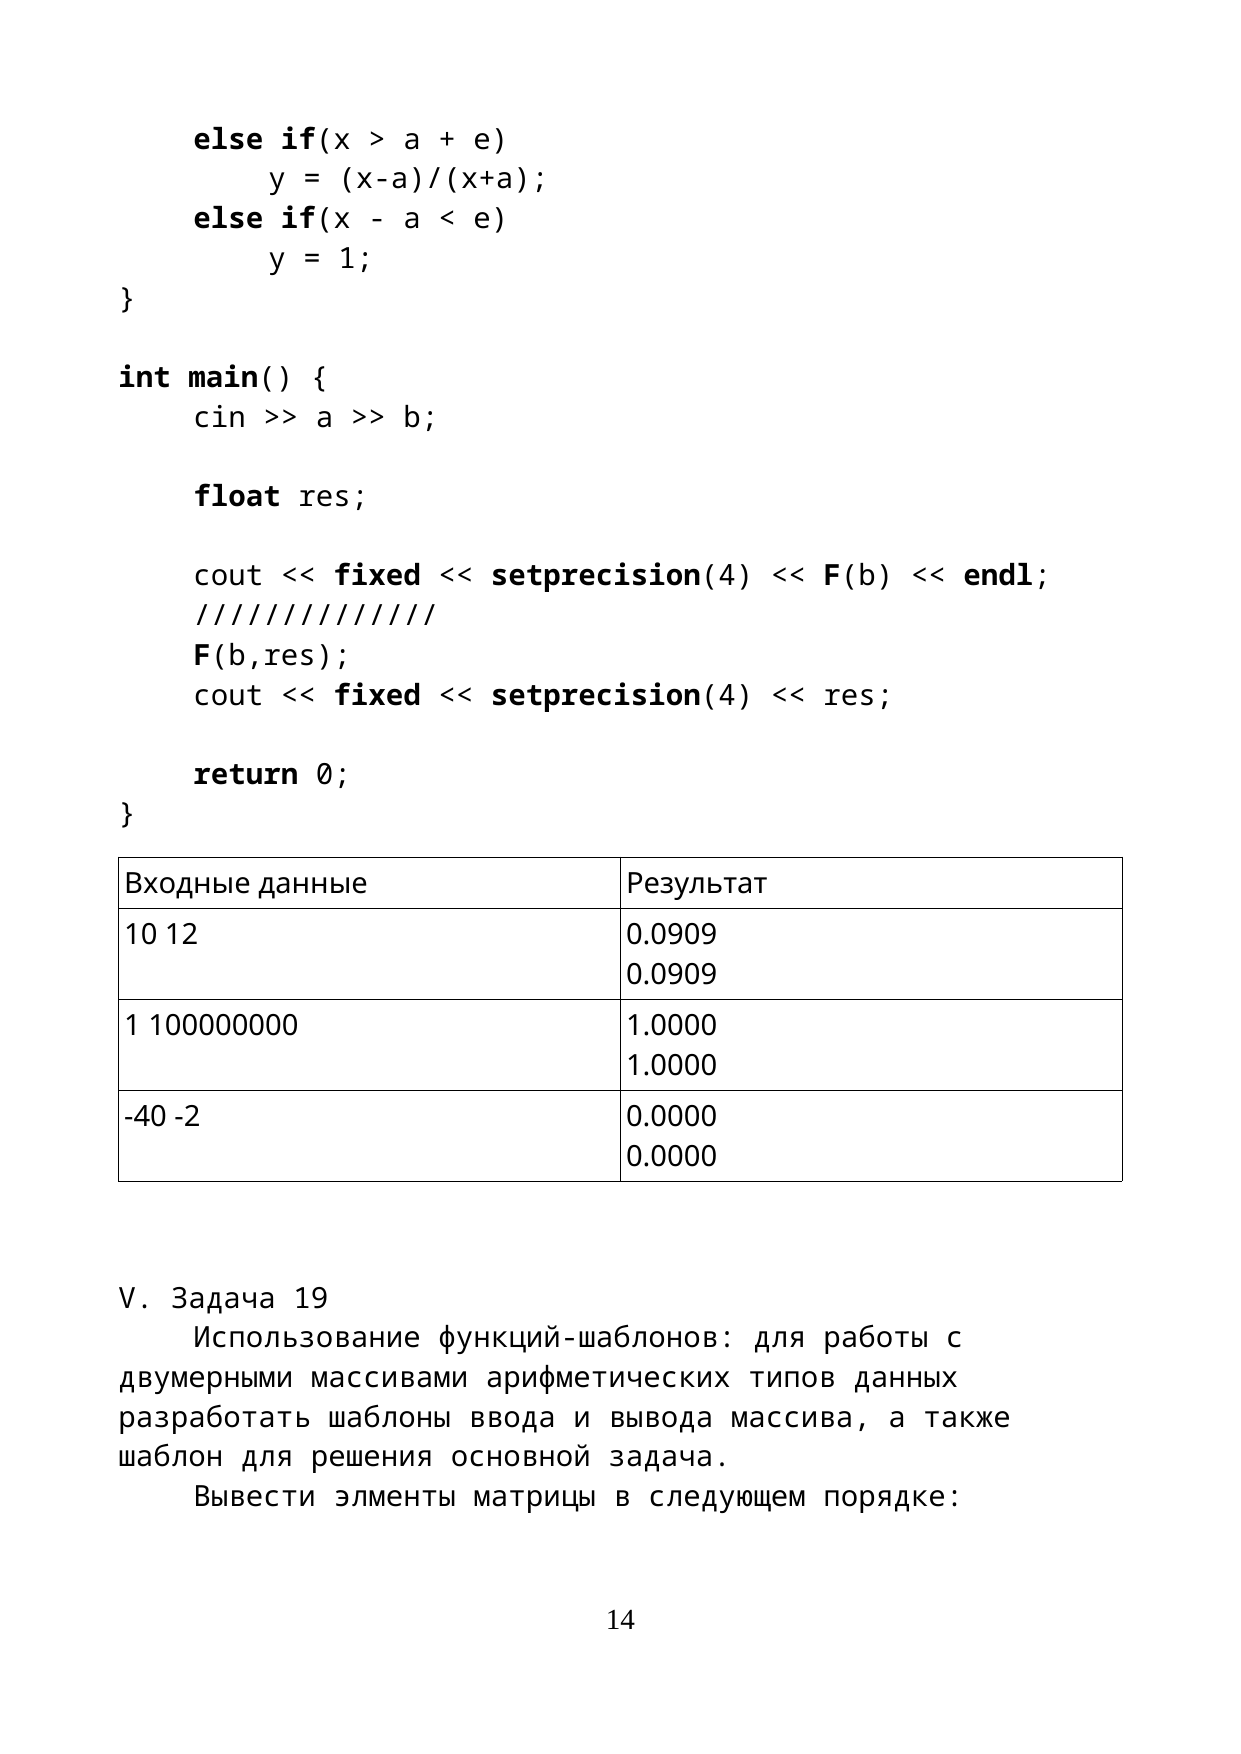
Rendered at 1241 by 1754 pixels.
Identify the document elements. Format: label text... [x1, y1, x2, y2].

text Использование функций-шаблонов: для работы с двумерными массивами арифметических типов данных разработать шаблоны ввода и вывода массива, а также шаблон для решения основной задача. [118, 1317, 1122, 1475]
text cout << fixed << setprecision(4) << res; [118, 674, 1122, 713]
text float res; [118, 475, 1122, 515]
table_cell -40 -2 [119, 1091, 620, 1181]
table_header Входные данные [119, 858, 620, 908]
text else if(x - a < e) [118, 197, 1122, 237]
text ////////////// [118, 594, 1122, 634]
table_header Результат [621, 858, 1122, 908]
text Вывести элменты матрицы в следующем порядке: [118, 1475, 1122, 1515]
text return 0; [118, 753, 1122, 793]
table_cell 1 100000000 [119, 1000, 620, 1090]
text cin >> a >> b; [118, 396, 1122, 436]
text } [118, 277, 1122, 317]
text y = 1; [118, 237, 1122, 277]
table_cell 0.0909 0.0909 [621, 909, 1122, 999]
text V. Задача 19 [118, 1277, 1122, 1317]
table_cell 10 12 [119, 909, 620, 999]
text y = (x-a)/(x+a); [118, 158, 1122, 197]
table_cell 1.0000 1.0000 [621, 1000, 1122, 1090]
text else if(x > a + e) [118, 118, 1122, 158]
text int main() { [118, 356, 1122, 396]
text F(b,res); [118, 634, 1122, 674]
table_cell 0.0000 0.0000 [621, 1091, 1122, 1181]
text cout << fixed << setprecision(4) << F(b) << endl; [118, 555, 1122, 594]
text } [118, 793, 1122, 832]
